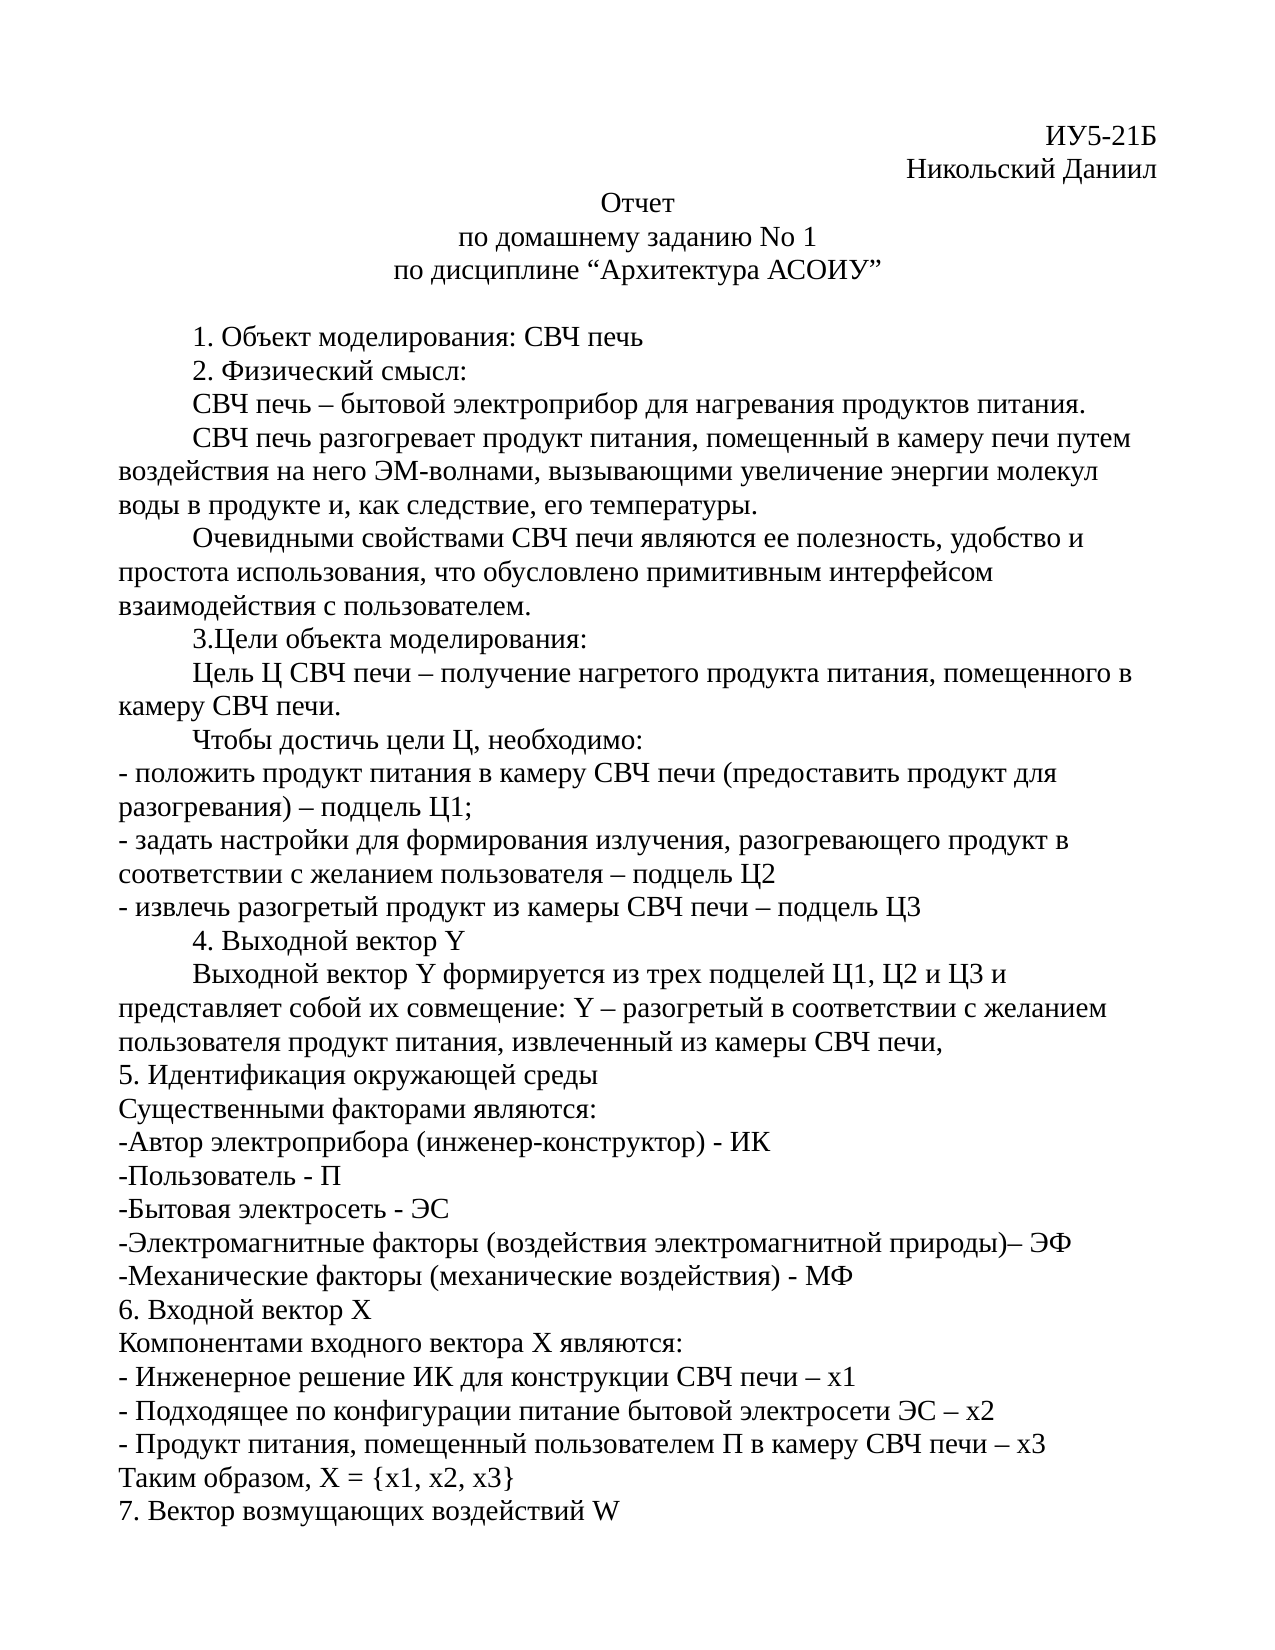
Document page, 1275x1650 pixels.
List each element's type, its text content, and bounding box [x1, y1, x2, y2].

text 3.Цели объекта моделирования: [118, 621, 1157, 655]
text Очевидными свойствами СВЧ печи являются ее полезность, удобство и простота использования, что обусловлено примитивным интерфейсом взаимодействия с пользователем. [118, 521, 1157, 621]
text Цель Ц СВЧ печи – получение нагретого продукта питания, помещенного в камеру СВЧ печи. [118, 655, 1157, 722]
text Чтобы достичь цели Ц, необходимо: [118, 722, 1157, 755]
text 5. Идентификация окружающей среды [118, 1057, 1157, 1091]
text - Продукт питания, помещенный пользователем П в камеру СВЧ печи – х3 [118, 1426, 1157, 1460]
text -Автор электроприбора (инженер-конструктор) - ИК [118, 1124, 1157, 1158]
text Выходной вектор Y формируется из трех подцелей Ц1, Ц2 и Ц3 и представляет собой их совмещение: Y – разогретый в соответствии с желанием пользователя продукт питания, извлеченный из камеры СВЧ печи, [118, 957, 1157, 1057]
text Отчет [118, 185, 1157, 219]
text 6. Входной вектор X [118, 1292, 1157, 1326]
text -Электромагнитные факторы (воздействия электромагнитной природы)– ЭФ [118, 1225, 1157, 1258]
text по дисциплине “Архитектура АСОИУ” [118, 252, 1157, 286]
text ИУ5-21Б [118, 118, 1157, 152]
text Существенными факторами являются: [118, 1091, 1157, 1124]
text Таким образом, Х = {x1, x2, x3} [118, 1460, 1157, 1493]
text - задать настройки для формирования излучения, разогревающего продукт в соответствии с желанием пользователя – подцель Ц2 [118, 822, 1157, 889]
text - положить продукт питания в камеру СВЧ печи (предоставить продукт для разогревания) – подцель Ц1; [118, 755, 1157, 822]
text -Бытовая электросеть - ЭС [118, 1191, 1157, 1225]
text по домашнему заданию No 1 [118, 219, 1157, 252]
text 1. Объект моделирования: СВЧ печь [118, 319, 1157, 353]
text -Пользователь - П [118, 1158, 1157, 1191]
text СВЧ печь – бытовой электроприбор для нагревания продуктов питания. [118, 386, 1157, 420]
text - Инженерное решение ИК для конструкции СВЧ печи – х1 [118, 1359, 1157, 1393]
text 7. Вектор возмущающих воздействий W [118, 1493, 1157, 1527]
text 4. Выходной вектор Y [118, 923, 1157, 957]
text 2. Физический смысл: [118, 353, 1157, 386]
text Компонентами входного вектора Х являются: [118, 1326, 1157, 1359]
text - извлечь разогретый продукт из камеры СВЧ печи – подцель Ц3 [118, 889, 1157, 923]
text СВЧ печь разгогревает продукт питания, помещенный в камеру печи путем воздействия на него ЭМ-волнами, вызывающими увеличение энергии молекул воды в продукте и, как следствие, его температуры. [118, 420, 1157, 521]
text Никольский Даниил [118, 152, 1157, 185]
text -Механические факторы (механические воздействия) - МФ [118, 1258, 1157, 1292]
text - Подходящее по конфигурации питание бытовой электросети ЭС – х2 [118, 1393, 1157, 1426]
